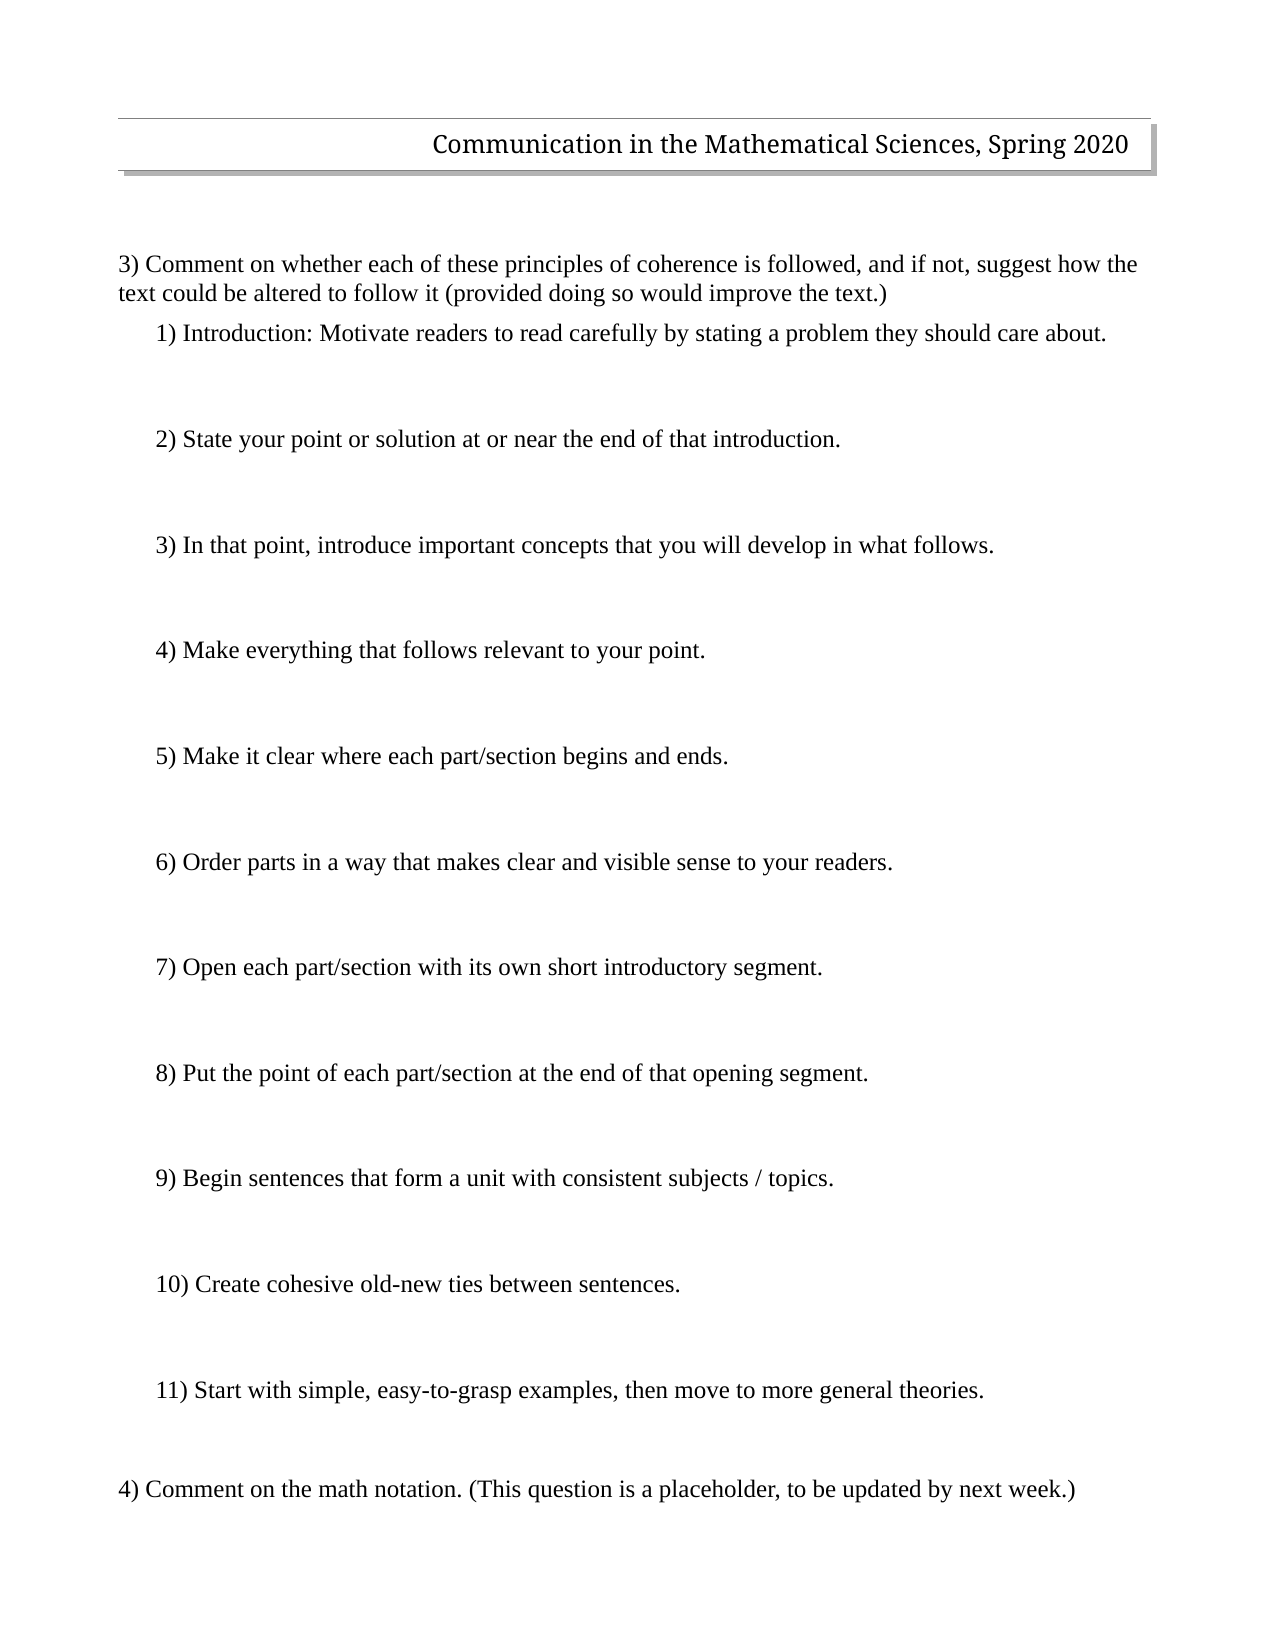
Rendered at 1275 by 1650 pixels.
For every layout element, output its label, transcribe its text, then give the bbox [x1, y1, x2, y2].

list 1) Introduction: Motivate readers to read carefully by stating a problem they should care about. [155, 318, 1157, 347]
list 2) State your point or solution at or near the end of that introduction. [155, 424, 1157, 453]
list 4) Make everything that follows relevant to your point. [155, 635, 1157, 664]
list 3) In that point, introduce important concepts that you will develop in what follows. [155, 530, 1157, 558]
list 10) Create cohesive old-new ties between sentences. [155, 1269, 1157, 1298]
text 3) Comment on whether each of these principles of coherence is followed, and if not, suggest how the text could be altered to follow it (provided doing so would improve the text.) [118, 249, 1157, 306]
list 6) Order parts in a way that makes clear and visible sense to your readers. [155, 847, 1157, 875]
list 8) Put the point of each part/section at the end of that opening segment. [155, 1058, 1157, 1087]
list 9) Begin sentences that form a unit with consistent subjects / topics. [155, 1163, 1157, 1192]
text 4) Comment on the math notation. (This question is a placeholder, to be updated by next week.) [118, 1474, 1157, 1503]
list 11) Start with simple, easy-to-grasp examples, then move to more general theories. [155, 1375, 1157, 1403]
list 5) Make it clear where each part/section begins and ends. [155, 741, 1157, 770]
list 7) Open each part/section with its own short introductory segment. [155, 952, 1157, 981]
